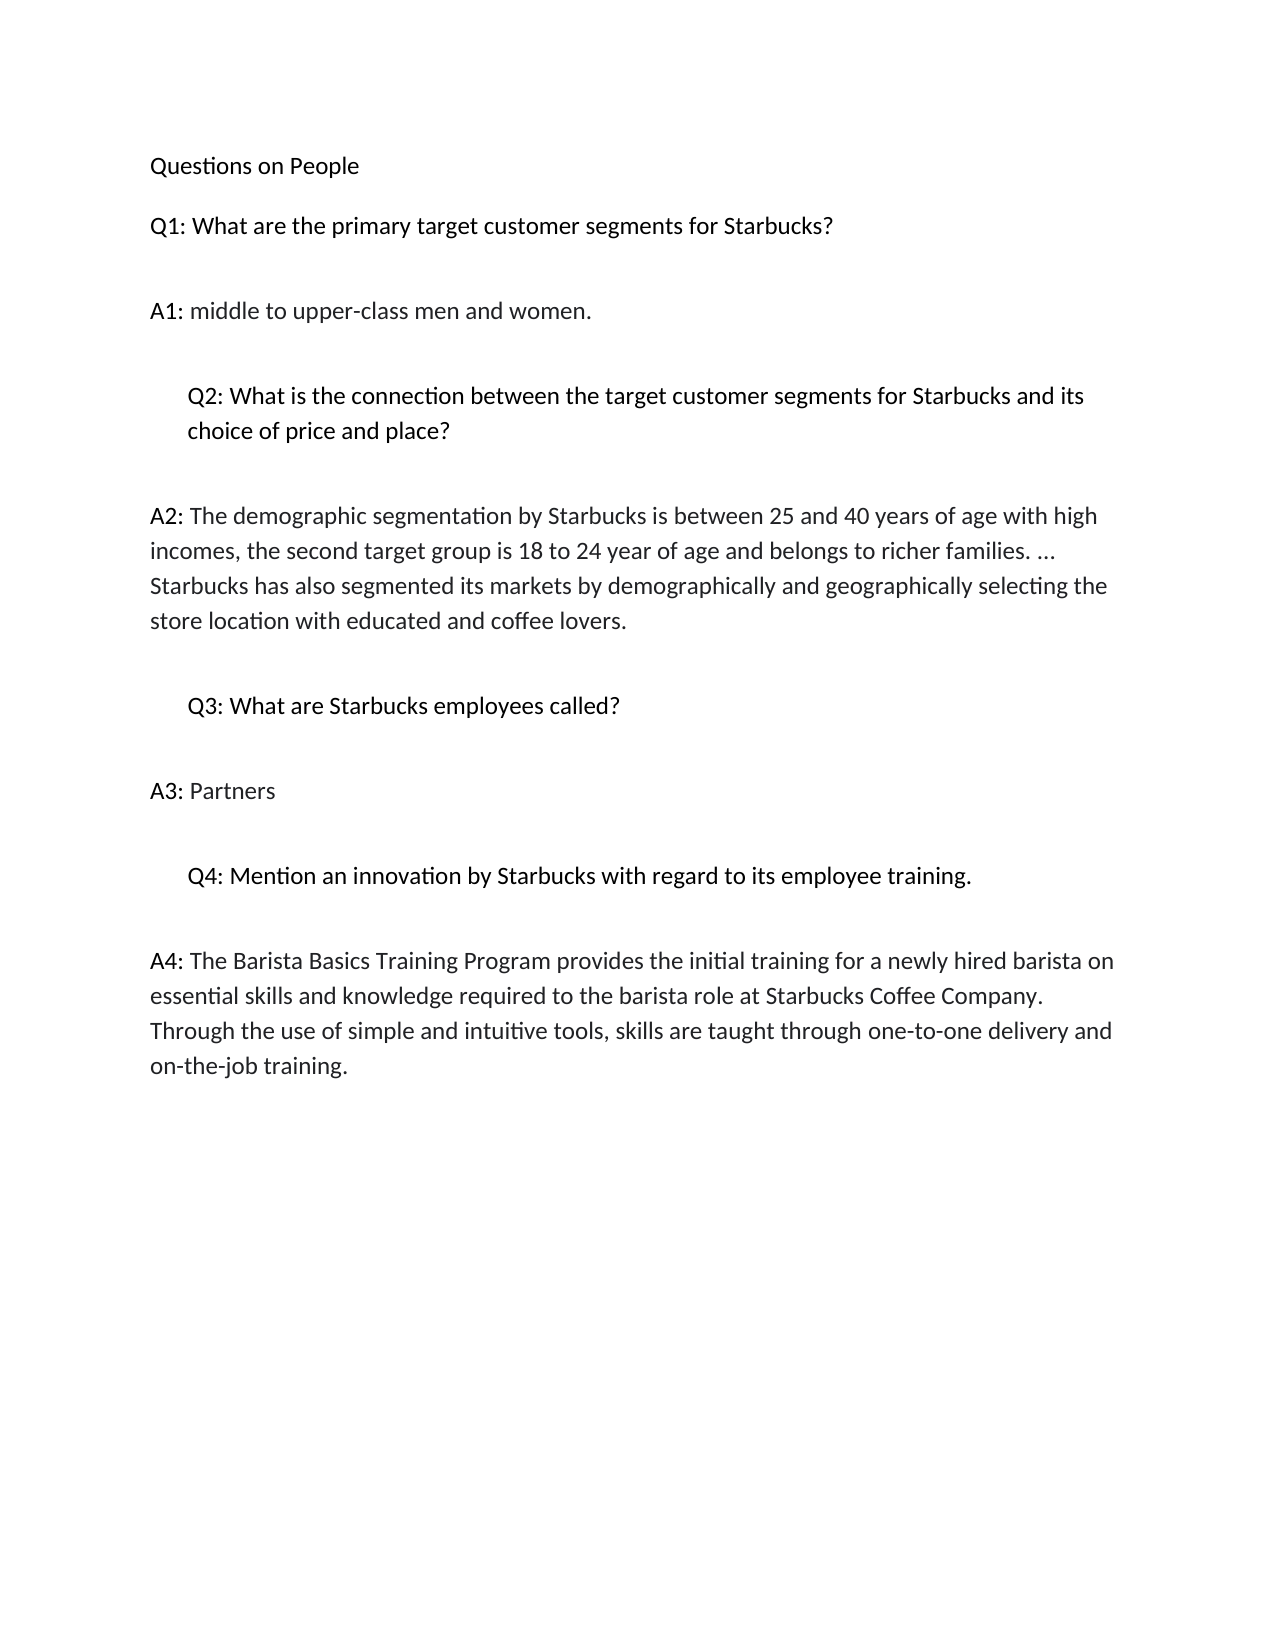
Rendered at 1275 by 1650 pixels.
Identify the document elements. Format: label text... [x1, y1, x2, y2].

text A2: The demographic segmentation by Starbucks is between 25 and 40 years of age with high incomes, the second target group is 18 to 24 year of age and belongs to richer families. ... Starbucks has also segmented its markets by demographically and geographically selecting the store location with educated and coffee lovers. [150, 500, 1125, 636]
text Q4: Mention an innovation by Starbucks with regard to its employee training. [187, 860, 1125, 891]
text A3: Partners [150, 775, 1125, 806]
text Questions on People [150, 150, 1125, 181]
text A4: The Barista Basics Training Program provides the initial training for a newly hired barista on essential skills and knowledge required to the barista role at Starbucks Coffee Company. Through the use of simple and intuitive tools, skills are taught through one-to-one delivery and on-the-job training. [150, 945, 1125, 1081]
text A1: middle to upper-class men and women. [150, 295, 1125, 326]
text Q2: What is the connection between the target customer segments for Starbucks and its choice of price and place? [187, 380, 1125, 446]
text Q3: What are Starbucks employees called? [187, 690, 1125, 721]
text Q1: What are the primary target customer segments for Starbucks? [150, 210, 1125, 241]
